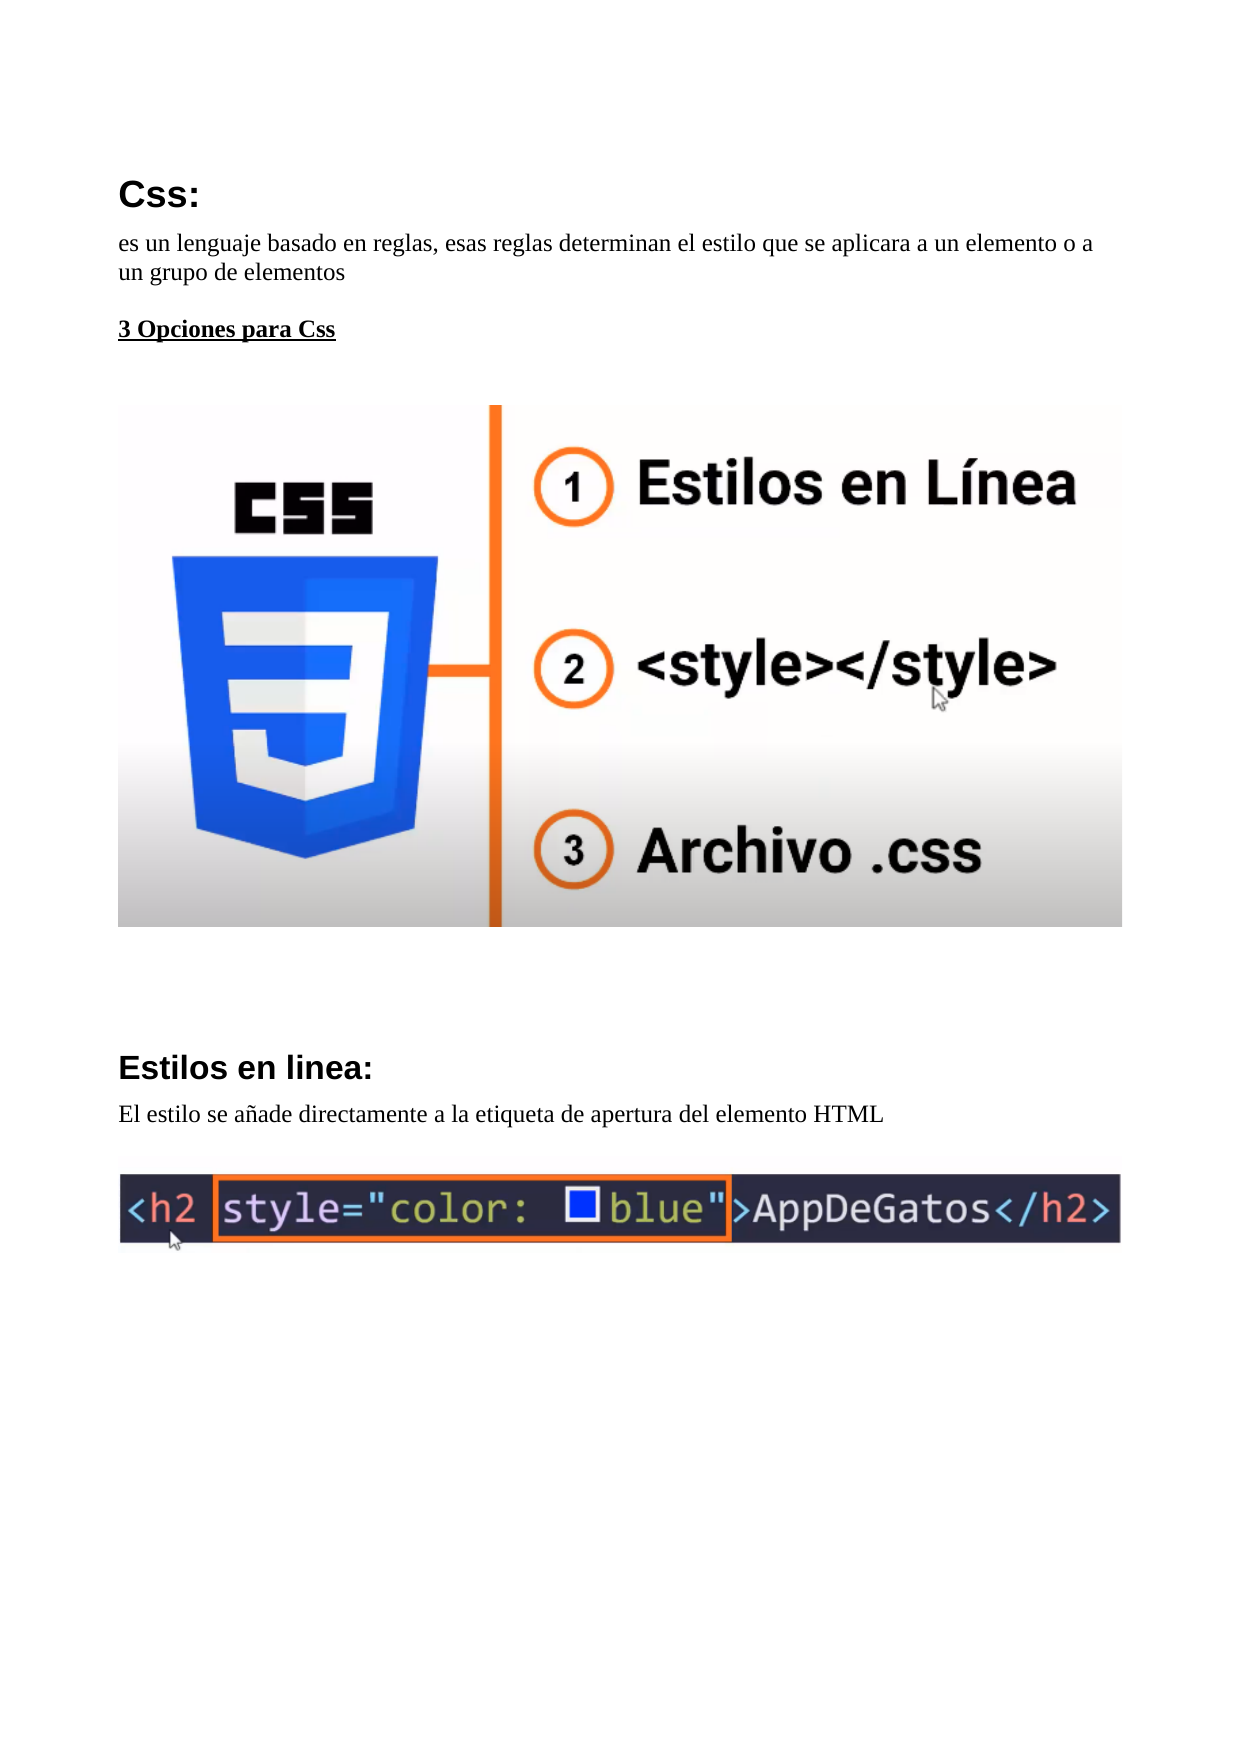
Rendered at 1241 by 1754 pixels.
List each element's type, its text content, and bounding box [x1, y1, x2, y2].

text El estilo se añade directamente a la etiqueta de apertura del elemento HTML [118, 1099, 1122, 1128]
picture [118, 405, 1123, 927]
picture [118, 1156, 1123, 1253]
subtitle Estilos en linea: [118, 1048, 1122, 1087]
subtitle Css: [118, 172, 1122, 216]
text 3 Opciones para Css [118, 314, 1122, 343]
text es un lenguaje basado en reglas, esas reglas determinan el estilo que se aplicara a un elemento o a un grupo de elementos [118, 228, 1122, 286]
